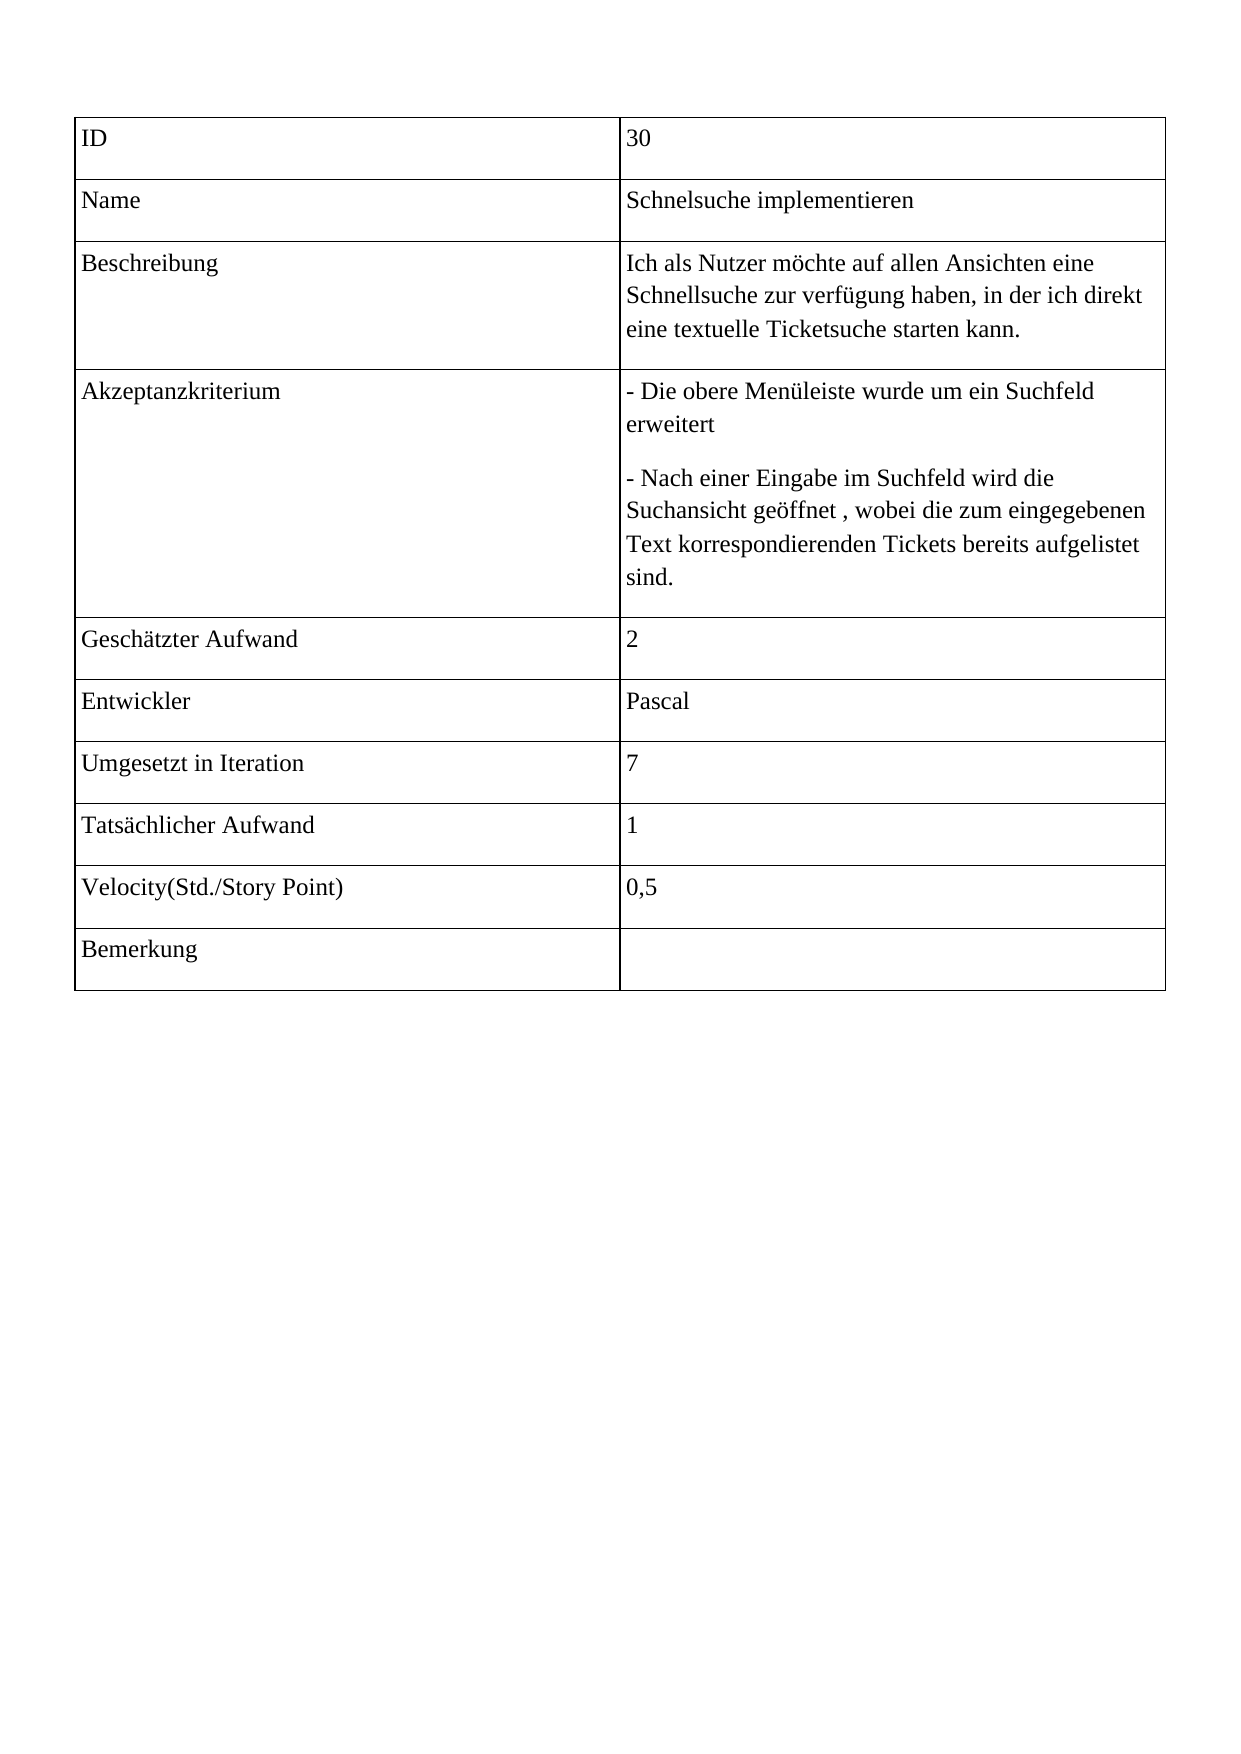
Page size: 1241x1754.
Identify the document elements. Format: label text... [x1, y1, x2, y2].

table_cell Bemerkung [76, 929, 619, 989]
table_header 30 [621, 118, 1165, 179]
table_cell 1 [621, 804, 1165, 865]
table_cell Umgesetzt in Iteration [76, 742, 619, 803]
table_cell Pascal [621, 680, 1165, 741]
table_cell Entwickler [76, 680, 619, 741]
table_header ID [76, 118, 619, 179]
table_cell 7 [621, 742, 1165, 803]
table_cell - Die obere Menüleiste wurde um ein Suchfeld erweitert - Nach einer Eingabe im Suchfeld wird die Suchansicht geöffnet , wobei die zum eingegebenen Text korrespondierenden Tickets bereits aufgelistet sind. [621, 370, 1165, 617]
table_cell 2 [621, 618, 1165, 679]
table_cell Name [76, 180, 619, 241]
table_cell Velocity(Std./Story Point) [76, 866, 619, 927]
table_cell Geschätzter Aufwand [76, 618, 619, 679]
table_cell 0,5 [621, 866, 1165, 927]
table_cell Schnelsuche implementieren [621, 180, 1165, 241]
table_cell Akzeptanzkriterium [76, 370, 619, 617]
table_cell Ich als Nutzer möchte auf allen Ansichten eine Schnellsuche zur verfügung haben, in der ich direkt eine textuelle Ticketsuche starten kann. [621, 242, 1165, 369]
table_cell [621, 929, 1165, 989]
table_cell Beschreibung [76, 242, 619, 369]
table_cell Tatsächlicher Aufwand [76, 804, 619, 865]
